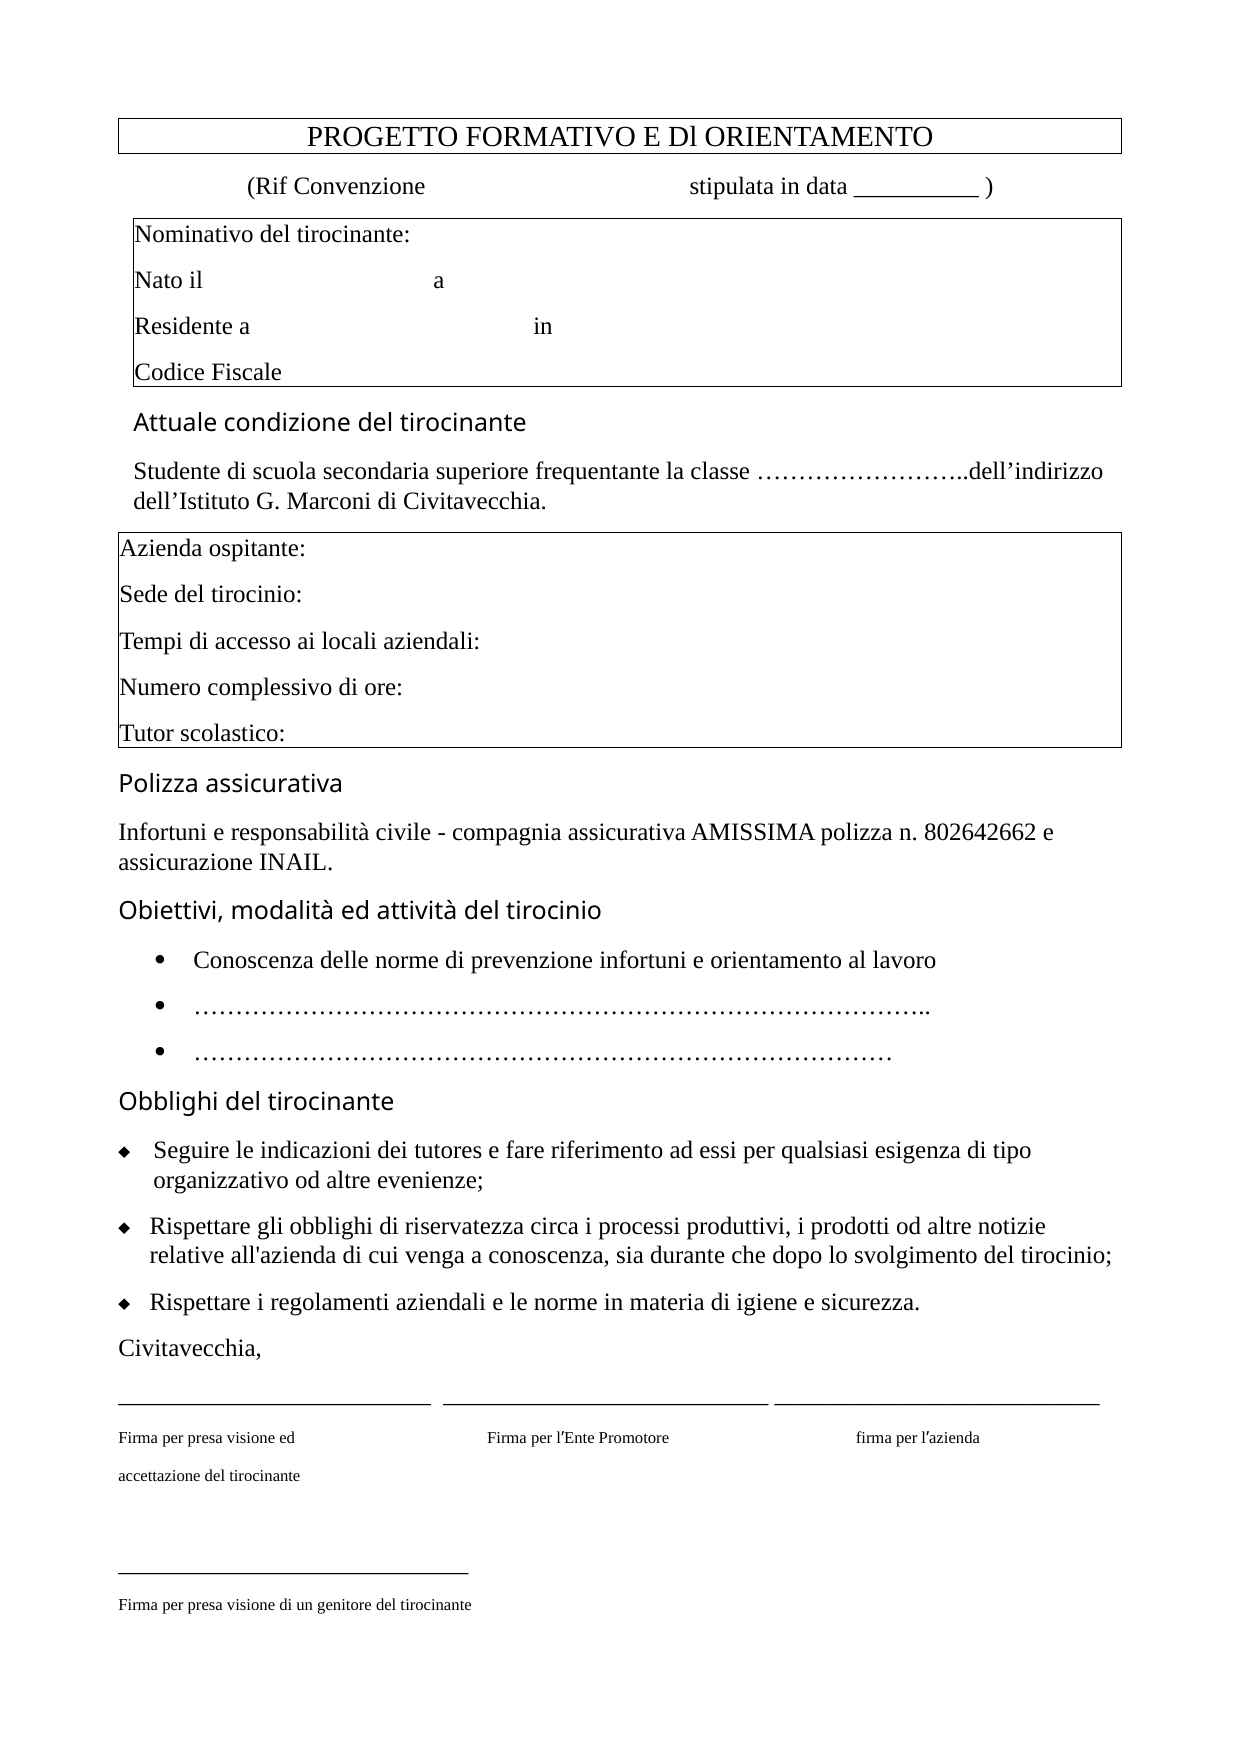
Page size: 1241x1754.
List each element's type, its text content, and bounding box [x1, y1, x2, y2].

text ____________________________ [118, 1548, 1122, 1577]
text Nominativo del tirocinante: [134, 219, 1121, 247]
subtitle PROGETTO FORMATIVO E Dl ORIENTAMENTO [119, 119, 1121, 153]
list Rispettare i regolamenti aziendali e le norme in materia di igiene e sicurezza. [118, 1287, 1122, 1316]
text Tempi di accesso ai locali aziendali: [119, 625, 1121, 654]
list …………………………………………………………………………….. [156, 991, 1122, 1020]
text Attuale condizione del tirocinante [133, 405, 1122, 439]
text Firma per presa visione di un genitore del tirocinante [118, 1594, 1122, 1613]
text Residente a in [134, 310, 1121, 340]
text Codice Fiscale [134, 356, 1121, 386]
text _________________________ __________________________ __________________________ [118, 1379, 1122, 1408]
text (Rif Convenzione stipulata in data __________ ) [118, 171, 1122, 200]
text Numero complessivo di ore: [119, 671, 1121, 701]
text Infortuni e responsabilità civile - compagnia assicurativa AMISSIMA polizza n. 802642662 e assicurazione INAIL. [118, 817, 1122, 876]
text accettazione del tirocinante [118, 1466, 1122, 1485]
text Civitavecchia, [118, 1333, 1122, 1362]
text Obiettivi, modalità ed attività del tirocinio [118, 893, 1122, 927]
text Sede del tirocinio: [119, 578, 1121, 608]
text Studente di scuola secondaria superiore frequentante la classe ……………………..dell’indirizzo dell’Istituto G. Marconi di Civitavecchia. [133, 456, 1122, 515]
list ………………………………………………………………………… [156, 1037, 1122, 1066]
list Rispettare gli obblighi di riservatezza circa i processi produttivi, i prodotti od altre notizie relative all'azienda di cui venga a conoscenza, sia durante che dopo lo svolgimento del tirocinio; [118, 1211, 1122, 1269]
text Nato il a [134, 264, 1121, 294]
list Conoscenza delle norme di prevenzione infortuni e orientamento al lavoro [156, 945, 1122, 973]
text Firma per presa visione ed Firma per l’Ente Promotore firma per l’azienda [118, 1426, 1122, 1448]
list Seguire le indicazioni dei tutores e fare riferimento ad essi per qualsiasi esigenza di tipo organizzativo od altre evenienze; [118, 1135, 1122, 1193]
text Polizza assicurativa [118, 766, 1122, 799]
text Tutor scolastico: [119, 717, 1121, 747]
text Obblighi del tirocinante [118, 1083, 1122, 1117]
text Azienda ospitante: [119, 533, 1121, 562]
